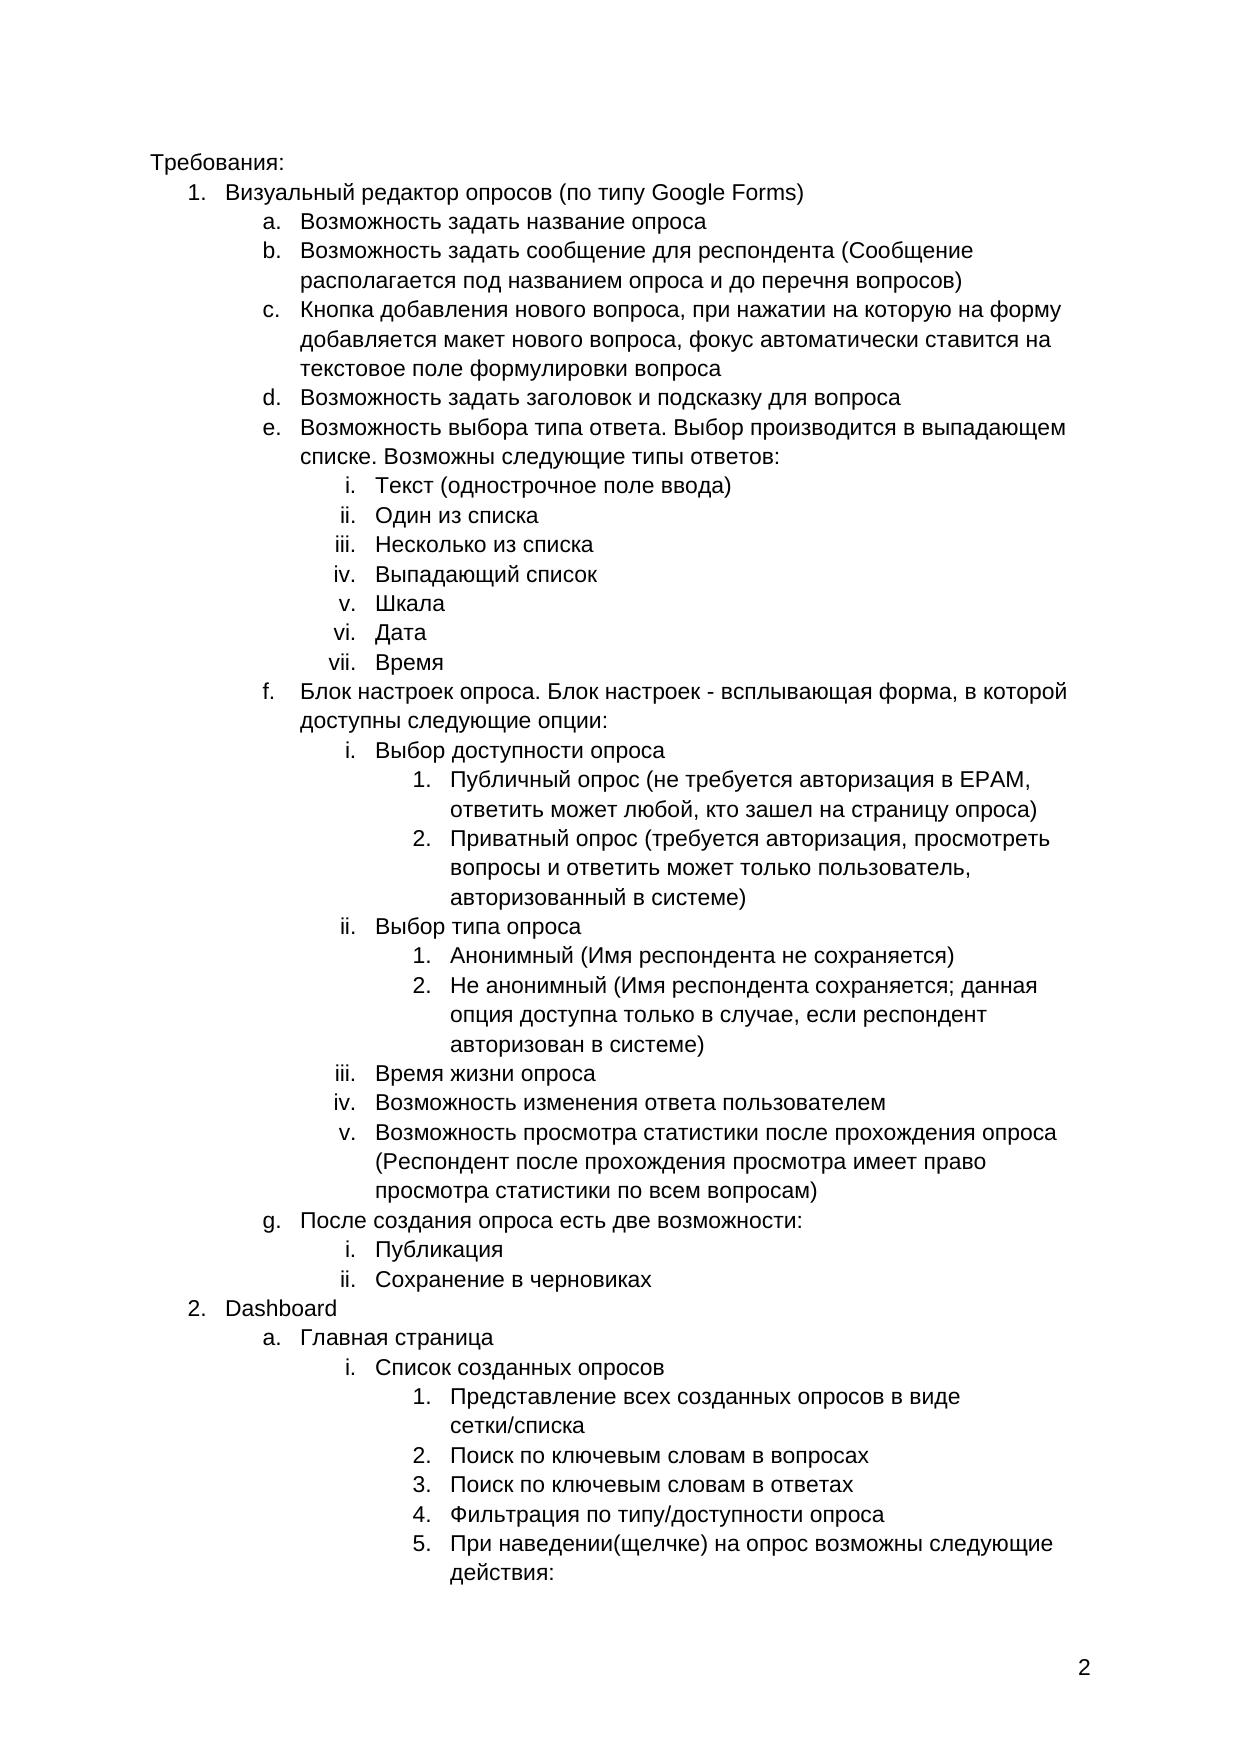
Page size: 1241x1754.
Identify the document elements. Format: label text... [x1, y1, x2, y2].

list Анонимный (Имя респондента не сохраняется) [412, 943, 1091, 969]
list Блок настроек опроса. Блок настроек - всплывающая форма, в которой доступны следующие опции: [262, 679, 1091, 734]
list Возможность задать заголовок и подсказку для вопроса [262, 385, 1091, 411]
list Возможность изменения ответа пользователем [150, 1090, 1091, 1116]
list Выбор типа опроса [150, 914, 1091, 939]
list Выбор доступности опроса [150, 737, 1091, 763]
list Время жизни опроса [150, 1061, 1091, 1086]
list Время [150, 649, 1091, 675]
list Возможность выбора типа ответа. Выбор производится в выпадающем списке. Возможны следующие типы ответов: [262, 414, 1091, 469]
list Один из списка [150, 502, 1091, 528]
list Шкала [150, 591, 1091, 616]
list Возможность задать название опроса [262, 209, 1091, 234]
list Выпадающий список [150, 561, 1091, 587]
list Поиск по ключевым словам в вопросах [412, 1442, 1091, 1468]
list Несколько из списка [150, 532, 1091, 557]
list Не анонимный (Имя респондента сохраняется; данная опция доступна только в случае, если респондент авторизован в системе) [412, 972, 1091, 1057]
list Приватный опрос (требуется авторизация, просмотреть вопросы и ответить может только пользователь, авторизованный в системе) [412, 826, 1091, 910]
list Возможность просмотра статистики после прохождения опроса (Респондент после прохождения просмотра имеет право просмотра статистики по всем вопросам) [150, 1119, 1091, 1204]
list Визуальный редактор опросов (по типу Google Forms) [187, 179, 1091, 205]
list Дата [150, 620, 1091, 646]
list Список созданных опросов [150, 1354, 1091, 1380]
list Поиск по ключевым словам в ответах [412, 1472, 1091, 1497]
list При наведении(щелчке) на опрос возможны следующие действия: [412, 1531, 1091, 1586]
list Dashboard [187, 1296, 1091, 1321]
text Требования: [150, 150, 1091, 176]
list Сохранение в черновиках [150, 1266, 1091, 1292]
list Фильтрация по типу/доступности опроса [412, 1501, 1091, 1527]
list Главная страница [262, 1325, 1091, 1351]
list Кнопка добавления нового вопроса, при нажатии на которую на форму добавляется макет нового вопроса, фокус автоматически ставится на текстовое поле формулировки вопроса [262, 297, 1091, 381]
list После создания опроса есть две возможности: [262, 1207, 1091, 1233]
list Публикация [150, 1237, 1091, 1262]
list Текст (однострочное поле ввода) [150, 473, 1091, 499]
list Возможность задать сообщение для респондента (Сообщение располагается под названием опроса и до перечня вопросов) [262, 238, 1091, 293]
list Представление всех созданных опросов в виде сетки/списка [412, 1384, 1091, 1439]
list Публичный опрос (не требуется авторизация в EPAM, ответить может любой, кто зашел на страницу опроса) [412, 767, 1091, 822]
